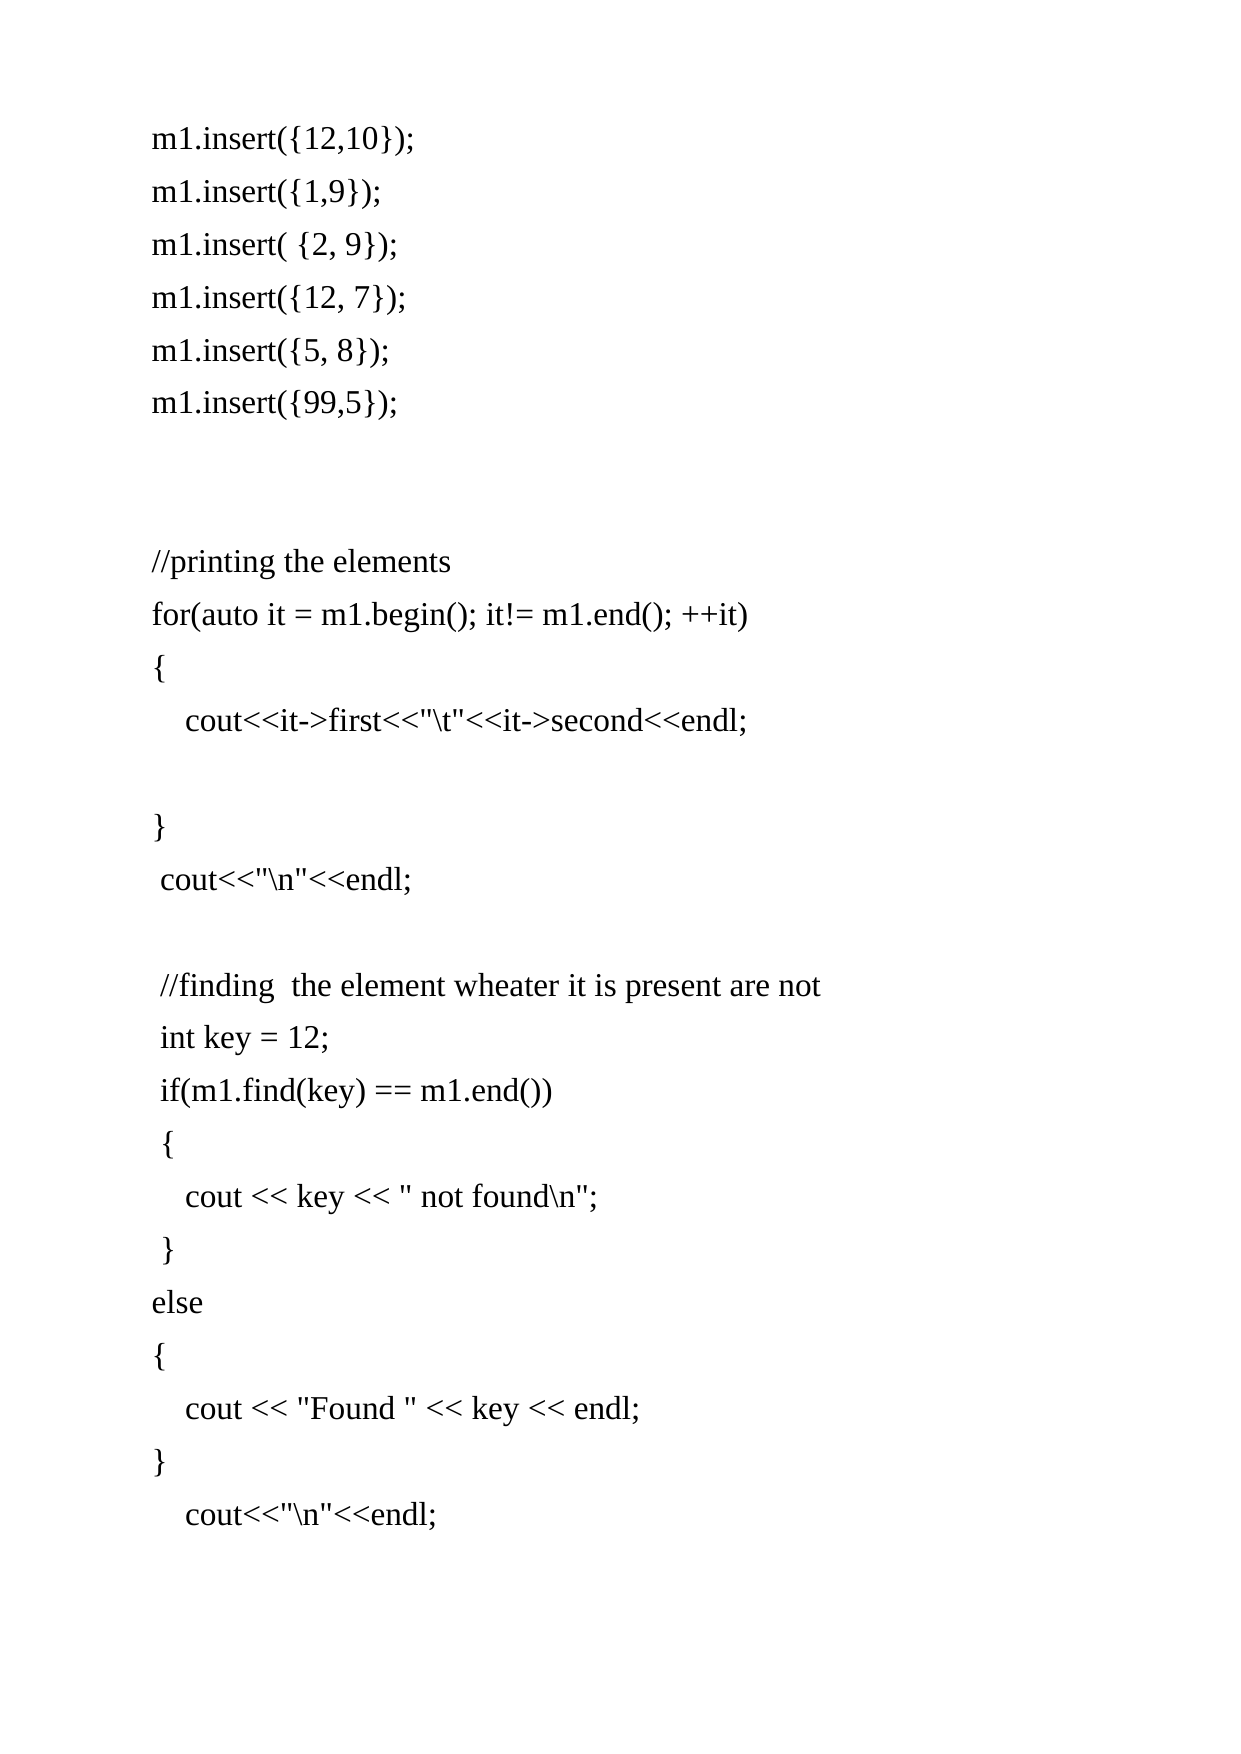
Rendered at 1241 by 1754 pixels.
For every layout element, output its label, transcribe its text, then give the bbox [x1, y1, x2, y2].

text cout<<"\n"<<endl; [118, 1494, 1122, 1532]
text m1.insert( {2, 9}); [118, 224, 1122, 262]
text m1.insert({1,9}); [118, 171, 1122, 209]
text } [118, 1229, 1122, 1268]
text if(m1.find(key) == m1.end()) [118, 1071, 1122, 1109]
text m1.insert({12,10}); [118, 118, 1122, 156]
text m1.insert({5, 8}); [118, 330, 1122, 368]
text { [118, 1123, 1122, 1162]
text m1.insert({99,5}); [118, 383, 1122, 421]
text { [118, 1335, 1122, 1373]
text { [118, 647, 1122, 686]
text int key = 12; [118, 1018, 1122, 1056]
text for(auto it = m1.begin(); it!= m1.end(); ++it) [118, 594, 1122, 633]
text cout<<it->first<<"\t"<<it->second<<endl; [118, 700, 1122, 738]
text cout<<"\n"<<endl; [118, 859, 1122, 897]
text cout << key << " not found\n"; [118, 1176, 1122, 1215]
text //finding the element wheater it is present are not [118, 965, 1122, 1003]
text else [118, 1282, 1122, 1321]
text } [118, 806, 1122, 844]
text cout << "Found " << key << endl; [118, 1388, 1122, 1426]
text //printing the elements [118, 541, 1122, 580]
text m1.insert({12, 7}); [118, 277, 1122, 315]
text } [118, 1441, 1122, 1479]
